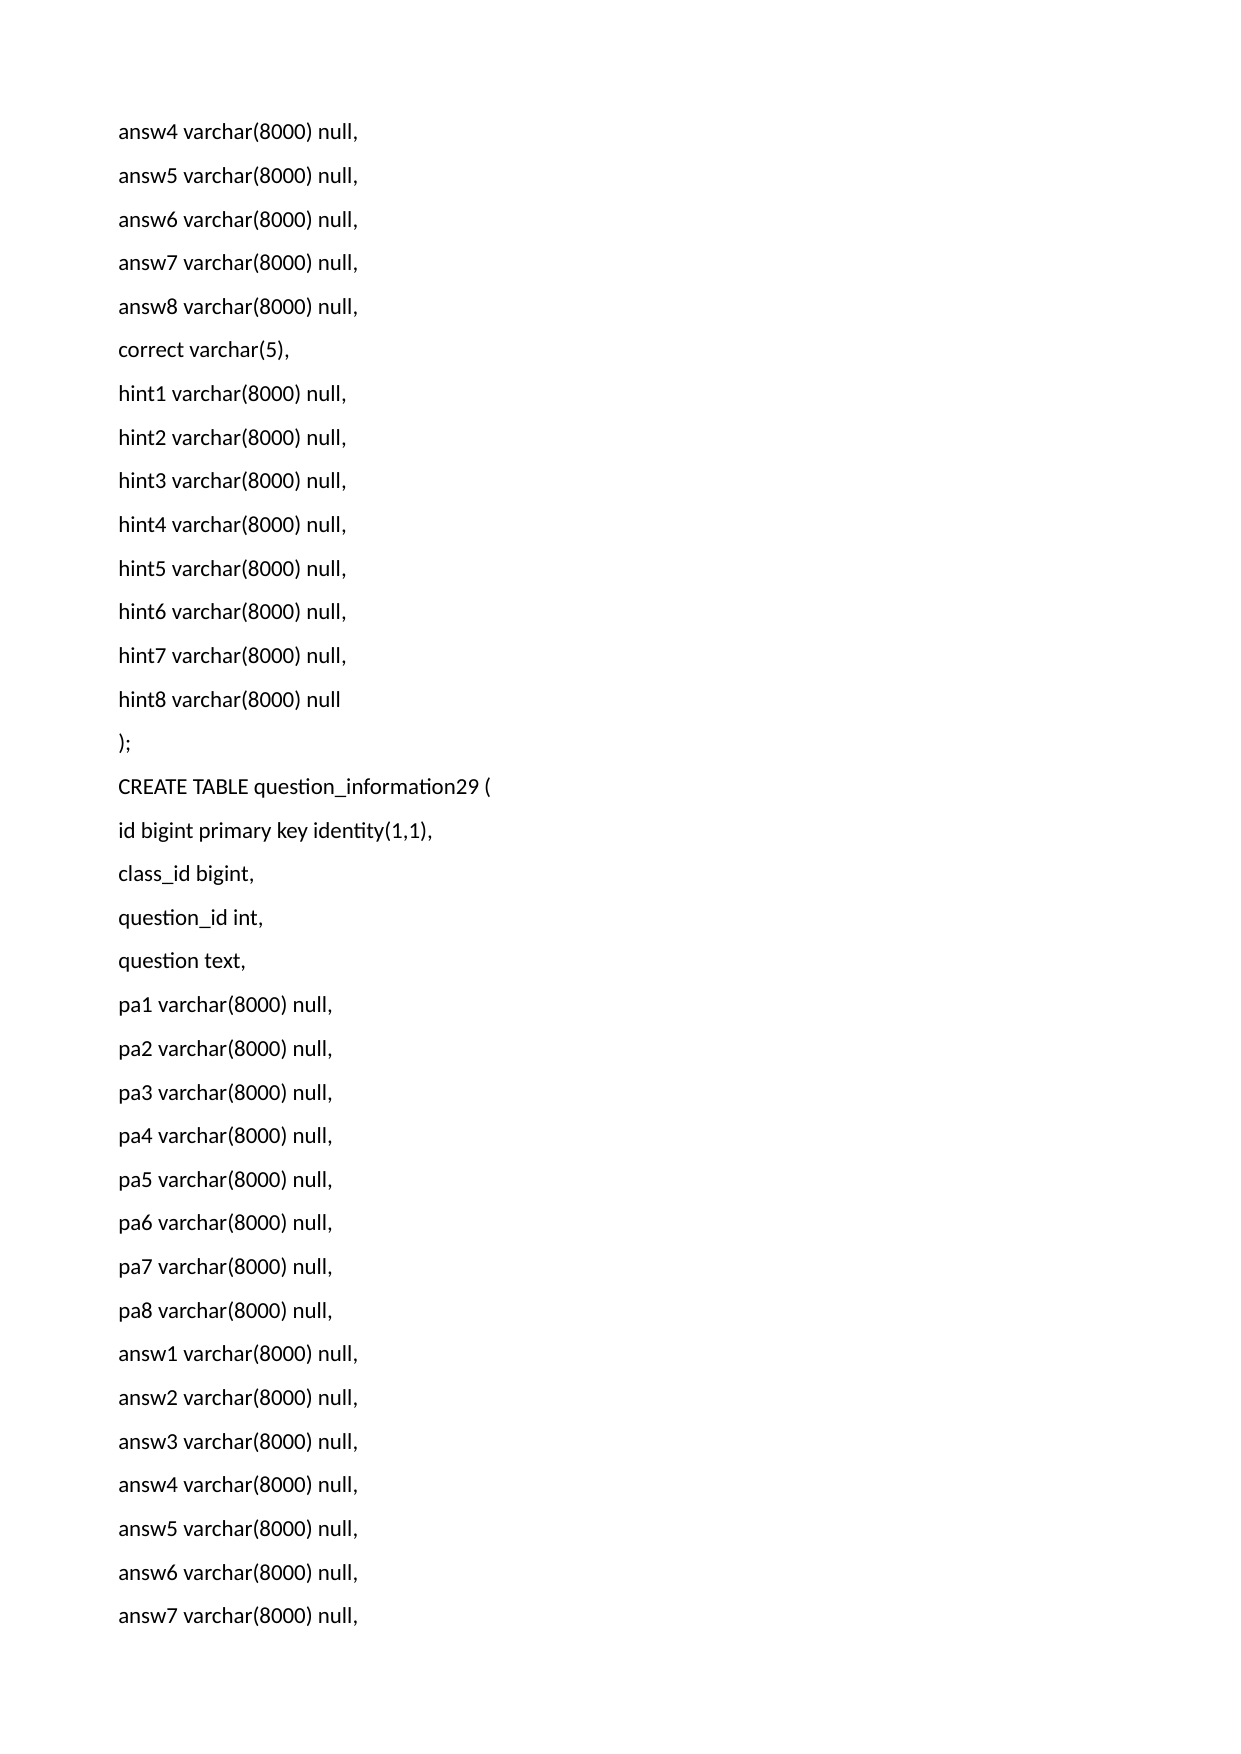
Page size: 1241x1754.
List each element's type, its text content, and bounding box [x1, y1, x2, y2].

text answ1 varchar(8000) null, [118, 1340, 1122, 1367]
text hint5 varchar(8000) null, [118, 554, 1122, 582]
text pa8 varchar(8000) null, [118, 1297, 1122, 1323]
text class_id bigint, [118, 860, 1122, 887]
text pa3 varchar(8000) null, [118, 1078, 1122, 1105]
text answ4 varchar(8000) null, [118, 1471, 1122, 1498]
text pa2 varchar(8000) null, [118, 1035, 1122, 1062]
text pa1 varchar(8000) null, [118, 991, 1122, 1018]
text pa5 varchar(8000) null, [118, 1166, 1122, 1193]
text answ7 varchar(8000) null, [118, 249, 1122, 276]
text answ6 varchar(8000) null, [118, 1558, 1122, 1585]
text pa4 varchar(8000) null, [118, 1122, 1122, 1149]
text answ8 varchar(8000) null, [118, 293, 1122, 320]
text hint4 varchar(8000) null, [118, 511, 1122, 538]
text hint7 varchar(8000) null, [118, 642, 1122, 669]
text pa7 varchar(8000) null, [118, 1253, 1122, 1280]
text question text, [118, 947, 1122, 974]
text answ5 varchar(8000) null, [118, 162, 1122, 189]
text hint3 varchar(8000) null, [118, 467, 1122, 494]
text correct varchar(5), [118, 336, 1122, 363]
text CREATE TABLE question_information29 ( [118, 773, 1122, 800]
text ); [118, 729, 1122, 756]
text hint1 varchar(8000) null, [118, 380, 1122, 407]
text answ2 varchar(8000) null, [118, 1384, 1122, 1411]
text id bigint primary key identity(1,1), [118, 816, 1122, 843]
text answ6 varchar(8000) null, [118, 205, 1122, 232]
text hint2 varchar(8000) null, [118, 424, 1122, 451]
text hint6 varchar(8000) null, [118, 598, 1122, 625]
text answ3 varchar(8000) null, [118, 1427, 1122, 1454]
text hint8 varchar(8000) null [118, 686, 1122, 712]
text pa6 varchar(8000) null, [118, 1209, 1122, 1236]
text question_id int, [118, 904, 1122, 931]
text answ5 varchar(8000) null, [118, 1515, 1122, 1542]
text answ4 varchar(8000) null, [118, 118, 1122, 145]
text answ7 varchar(8000) null, [118, 1602, 1122, 1629]
